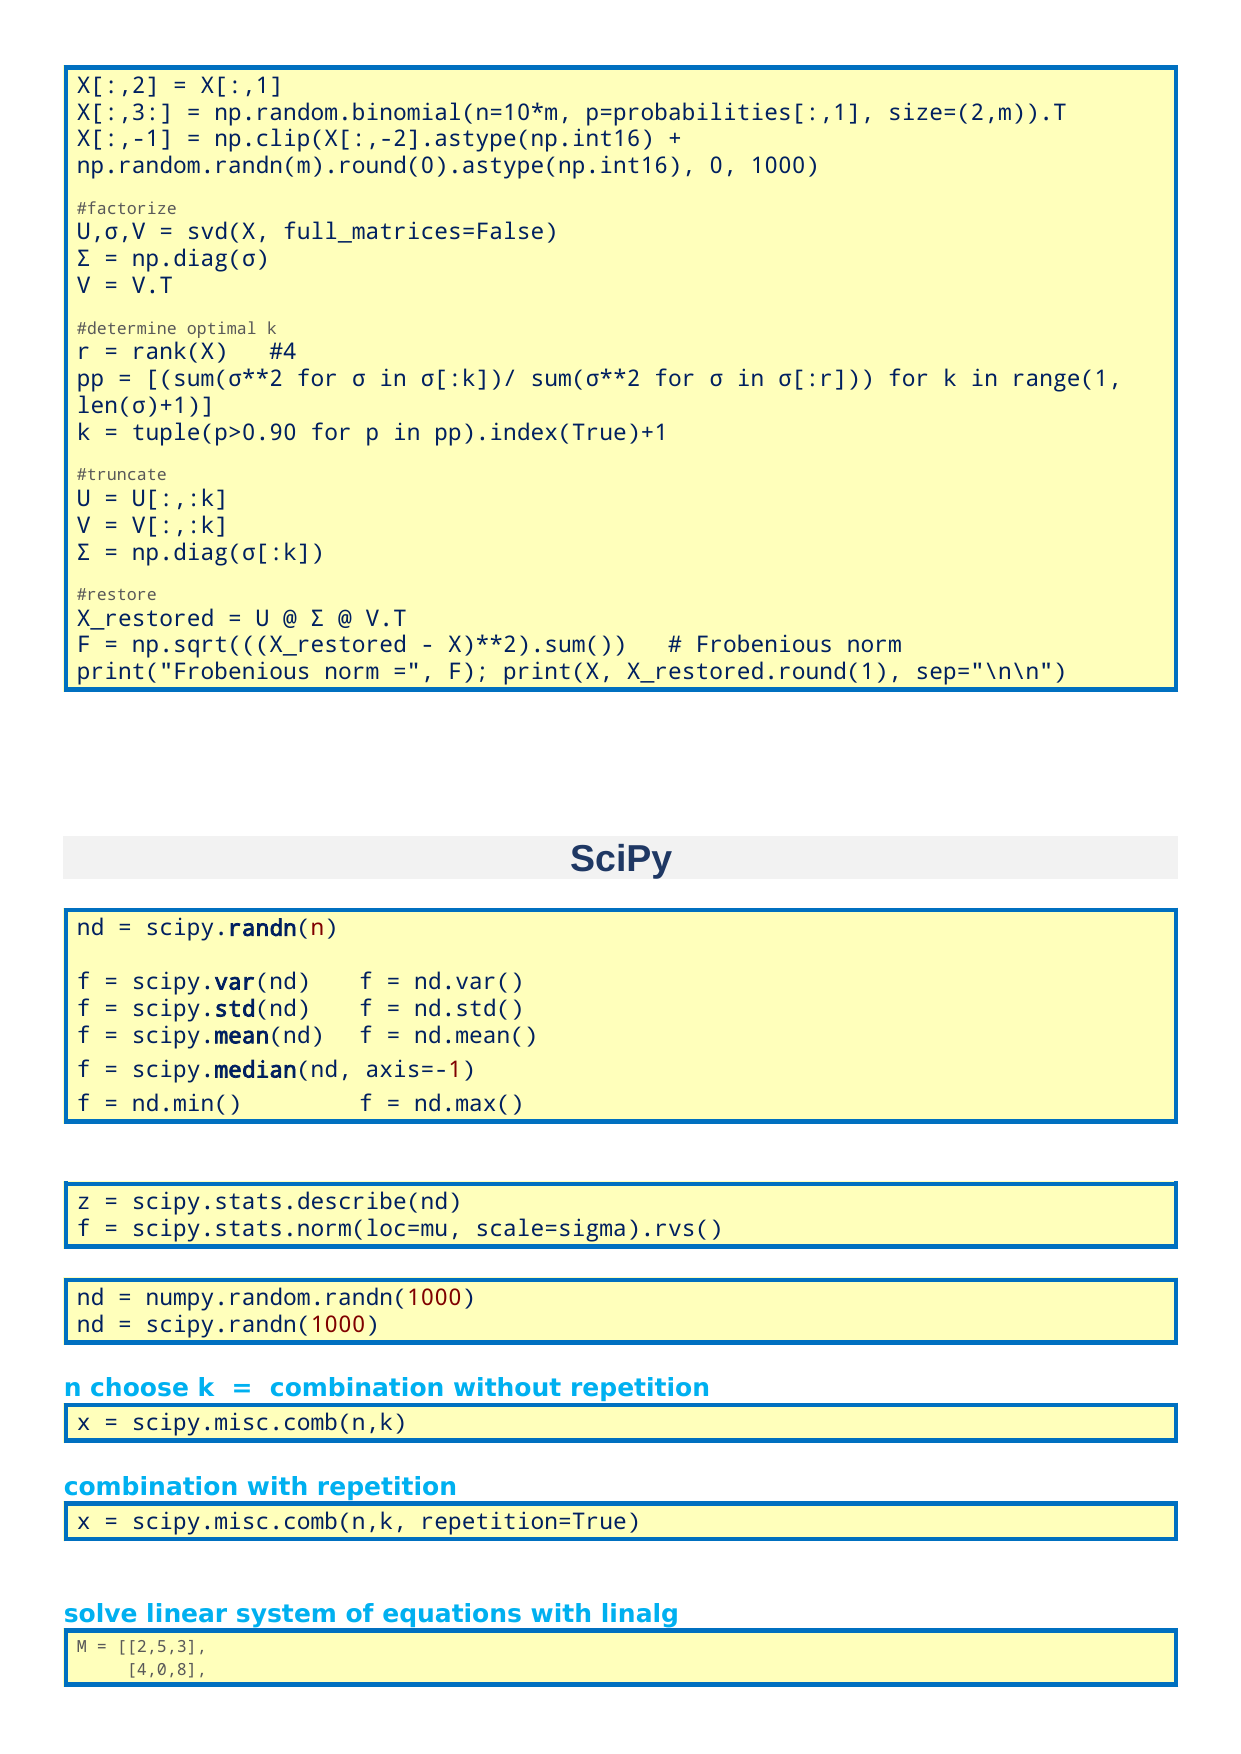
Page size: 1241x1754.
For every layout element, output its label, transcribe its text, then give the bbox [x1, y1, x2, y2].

text f = scipy.median(nd, axis=-1) [68, 1049, 1174, 1076]
text nd = scipy.randn(1000) [68, 1304, 1174, 1340]
title solve linear system of equations with linalg [63, 1599, 1178, 1628]
text U = U[:,:k] [68, 478, 1174, 505]
text f = nd.min() f = nd.max() [68, 1083, 1174, 1119]
text nd = numpy.random.randn(1000) [68, 1282, 1174, 1304]
text F = np.sqrt(((X_restored - X)**2).sum()) # Frobenious norm [68, 625, 1174, 652]
text z = scipy.stats.describe(nd) [68, 1186, 1174, 1208]
text V = V[:,:k] [68, 505, 1174, 532]
text X[:,-1] = np.clip(X[:,-2].astype(np.int16) + np.random.randn(m).round(0).astype(np.int16), 0, 1000) [68, 119, 1174, 172]
subtitle SciPy [63, 836, 1178, 879]
text pp = [(sum(σ**2 for σ in σ[:k])/ sum(σ**2 for σ in σ[:r])) for k in range(1, len(σ)+1)] [68, 358, 1174, 412]
text x = scipy.misc.comb(n,k, repetition=True) [68, 1506, 1174, 1537]
text X[:,3:] = np.random.binomial(n=10*m, p=probabilities[:,1], size=(2,m)).T [68, 92, 1174, 119]
text f = scipy.mean(nd) f = nd.mean() [68, 1015, 1174, 1042]
text X_restored = U @ Σ @ V.T [68, 598, 1174, 625]
text f = scipy.stats.norm(loc=mu, scale=sigma).rvs() [68, 1208, 1174, 1244]
text Σ = np.diag(σ) [68, 238, 1174, 265]
text nd = scipy.randn(n) [68, 912, 1174, 934]
text x = scipy.misc.comb(n,k) [68, 1407, 1174, 1438]
title combination with repetition [63, 1472, 1178, 1501]
text #truncate [68, 458, 1174, 478]
text X[:,2] = X[:,1] [68, 70, 1174, 92]
text print("Frobenious norm =", F); print(X, X_restored.round(1), sep="\n\n") [68, 652, 1174, 687]
title n choose k = combination without repetition [63, 1373, 1178, 1403]
text U,σ,V = svd(X, full_matrices=False) [68, 212, 1174, 238]
text #restore [68, 578, 1174, 598]
text f = scipy.std(nd) f = nd.std() [68, 988, 1174, 1015]
text #factorize [68, 192, 1174, 212]
text r = rank(X) #4 [68, 331, 1174, 358]
text #determine optimal k [68, 312, 1174, 331]
text f = scipy.var(nd) f = nd.var() [68, 961, 1174, 988]
text Σ = np.diag(σ[:k]) [68, 532, 1174, 559]
text M = [[2,5,3], [4,0,8], [68, 1633, 1174, 1682]
text V = V.T [68, 265, 1174, 292]
text k = tuple(p>0.90 for p in pp).index(True)+1 [68, 412, 1174, 439]
